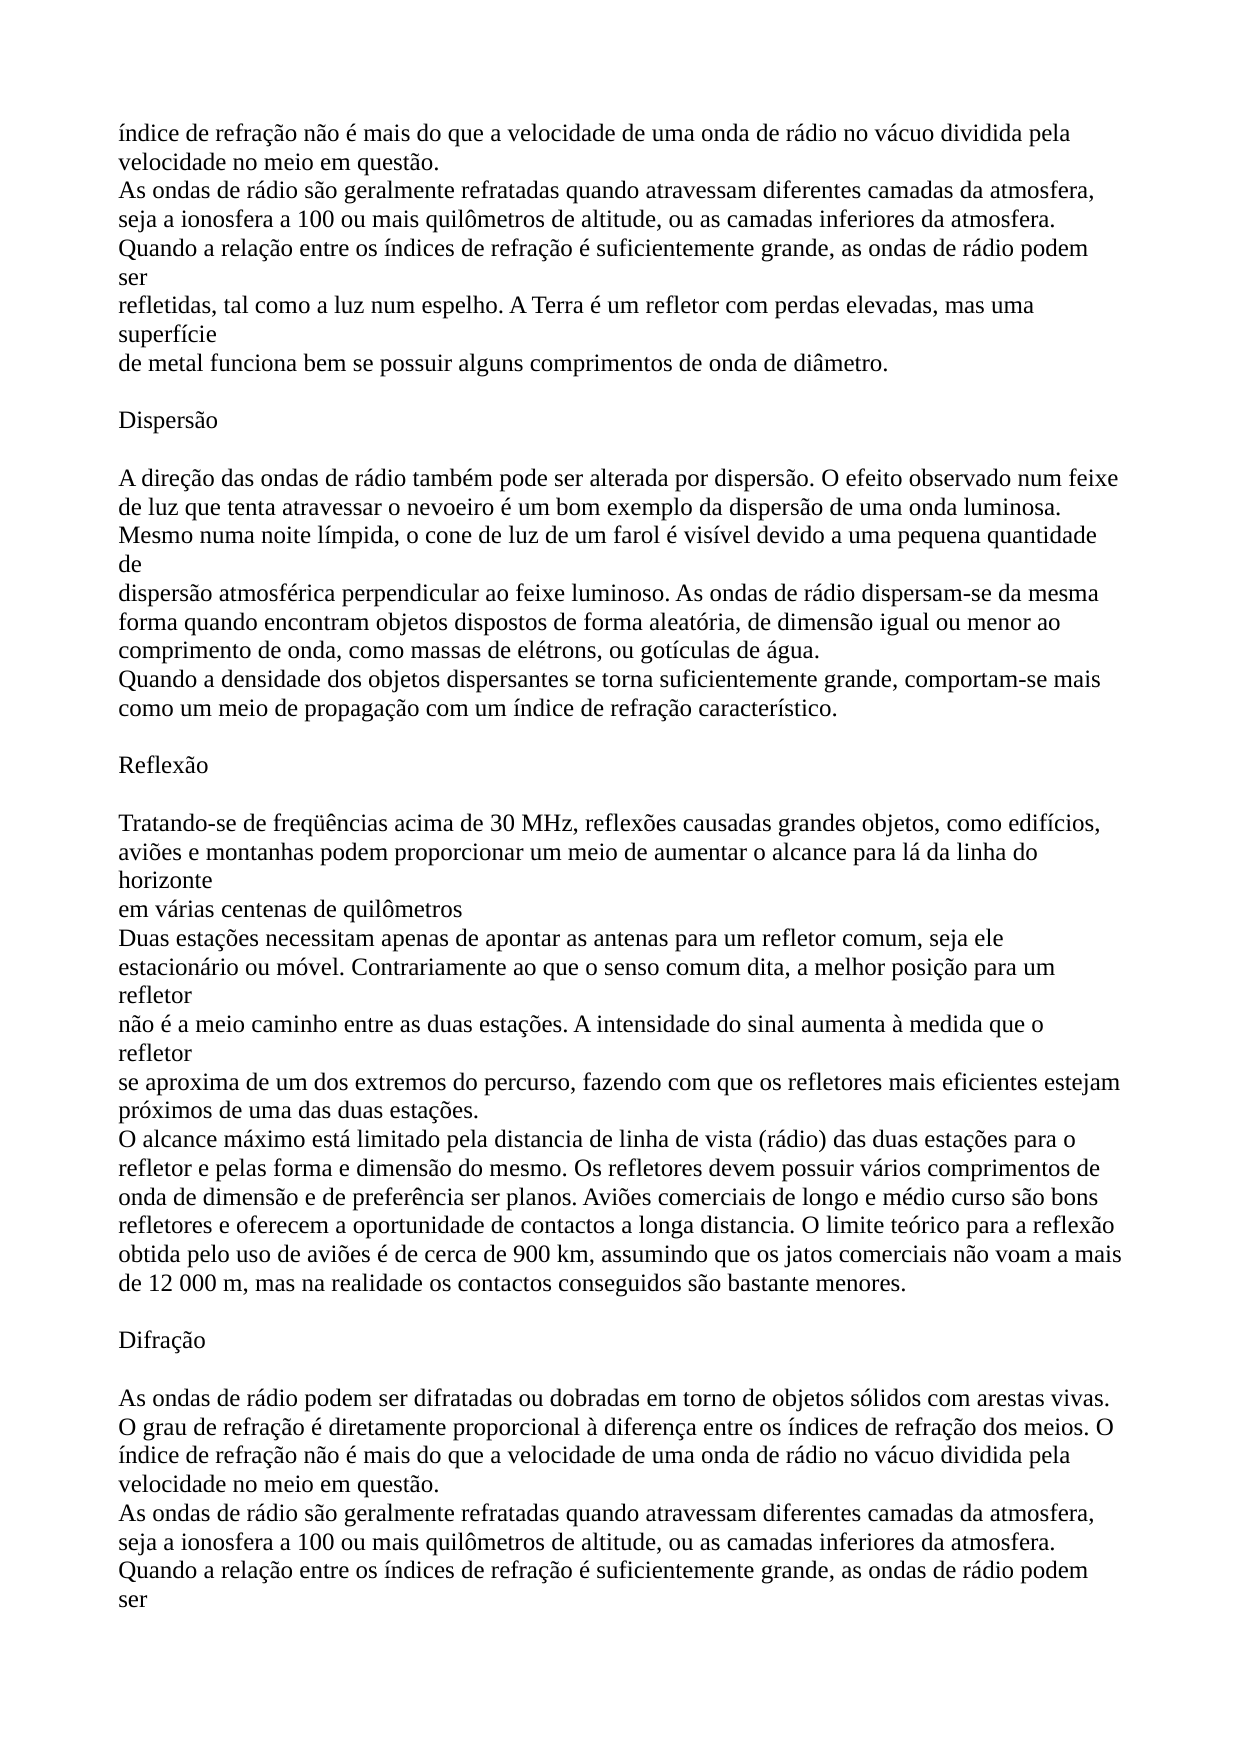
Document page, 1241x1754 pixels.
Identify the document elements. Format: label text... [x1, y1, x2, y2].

text próximos de uma das duas estações. [118, 1096, 1122, 1124]
text índice de refração não é mais do que a velocidade de uma onda de rádio no vácuo dividida pela [118, 1441, 1122, 1469]
text índice de refração não é mais do que a velocidade de uma onda de rádio no vácuo dividida pela [118, 118, 1122, 147]
text Difração [118, 1326, 1122, 1354]
text A direção das ondas de rádio também pode ser alterada por dispersão. O efeito observado num feixe [118, 463, 1122, 492]
text velocidade no meio em questão. [118, 1469, 1122, 1498]
text refletores e oferecem a oportunidade de contactos a longa distancia. O limite teórico para a reflexão [118, 1211, 1122, 1239]
text não é a meio caminho entre as duas estações. A intensidade do sinal aumenta à medida que o refletor [118, 1009, 1122, 1067]
text refletor e pelas forma e dimensão do mesmo. Os refletores devem possuir vários comprimentos de [118, 1153, 1122, 1182]
text forma quando encontram objetos dispostos de forma aleatória, de dimensão igual ou menor ao [118, 607, 1122, 636]
text seja a ionosfera a 100 ou mais quilômetros de altitude, ou as camadas inferiores da atmosfera. [118, 1527, 1122, 1556]
text Duas estações necessitam apenas de apontar as antenas para um refletor comum, seja ele [118, 923, 1122, 952]
text onda de dimensão e de preferência ser planos. Aviões comerciais de longo e médio curso são bons [118, 1182, 1122, 1211]
text de metal funciona bem se possuir alguns comprimentos de onda de diâmetro. [118, 348, 1122, 377]
text velocidade no meio em questão. [118, 147, 1122, 176]
text Quando a densidade dos objetos dispersantes se torna suficientemente grande, comportam-se mais [118, 664, 1122, 693]
text estacionário ou móvel. Contrariamente ao que o senso comum dita, a melhor posição para um refletor [118, 952, 1122, 1009]
text As ondas de rádio podem ser difratadas ou dobradas em torno de objetos sólidos com arestas vivas. [118, 1383, 1122, 1412]
text Quando a relação entre os índices de refração é suficientemente grande, as ondas de rádio podem ser [118, 1556, 1122, 1613]
text Dispersão [118, 406, 1122, 434]
text refletidas, tal como a luz num espelho. A Terra é um refletor com perdas elevadas, mas uma superfície [118, 291, 1122, 348]
text As ondas de rádio são geralmente refratadas quando atravessam diferentes camadas da atmosfera, [118, 1498, 1122, 1527]
text de luz que tenta atravessar o nevoeiro é um bom exemplo da dispersão de uma onda luminosa. [118, 492, 1122, 521]
text como um meio de propagação com um índice de refração característico. [118, 693, 1122, 722]
text O grau de refração é diretamente proporcional à diferença entre os índices de refração dos meios. O [118, 1412, 1122, 1441]
text Reflexão [118, 751, 1122, 779]
text obtida pelo uso de aviões é de cerca de 900 km, assumindo que os jatos comerciais não voam a mais [118, 1239, 1122, 1268]
text aviões e montanhas podem proporcionar um meio de aumentar o alcance para lá da linha do horizonte [118, 837, 1122, 894]
text Mesmo numa noite límpida, o cone de luz de um farol é visível devido a uma pequena quantidade de [118, 521, 1122, 578]
text O alcance máximo está limitado pela distancia de linha de vista (rádio) das duas estações para o [118, 1124, 1122, 1153]
text seja a ionosfera a 100 ou mais quilômetros de altitude, ou as camadas inferiores da atmosfera. [118, 204, 1122, 233]
text em várias centenas de quilômetros [118, 894, 1122, 923]
text dispersão atmosférica perpendicular ao feixe luminoso. As ondas de rádio dispersam-se da mesma [118, 578, 1122, 607]
text se aproxima de um dos extremos do percurso, fazendo com que os refletores mais eficientes estejam [118, 1067, 1122, 1096]
text As ondas de rádio são geralmente refratadas quando atravessam diferentes camadas da atmosfera, [118, 176, 1122, 204]
text de 12 000 m, mas na realidade os contactos conseguidos são bastante menores. [118, 1268, 1122, 1297]
text Quando a relação entre os índices de refração é suficientemente grande, as ondas de rádio podem ser [118, 233, 1122, 291]
text comprimento de onda, como massas de elétrons, ou gotículas de água. [118, 636, 1122, 664]
text Tratando-se de freqüências acima de 30 MHz, reflexões causadas grandes objetos, como edifícios, [118, 808, 1122, 837]
